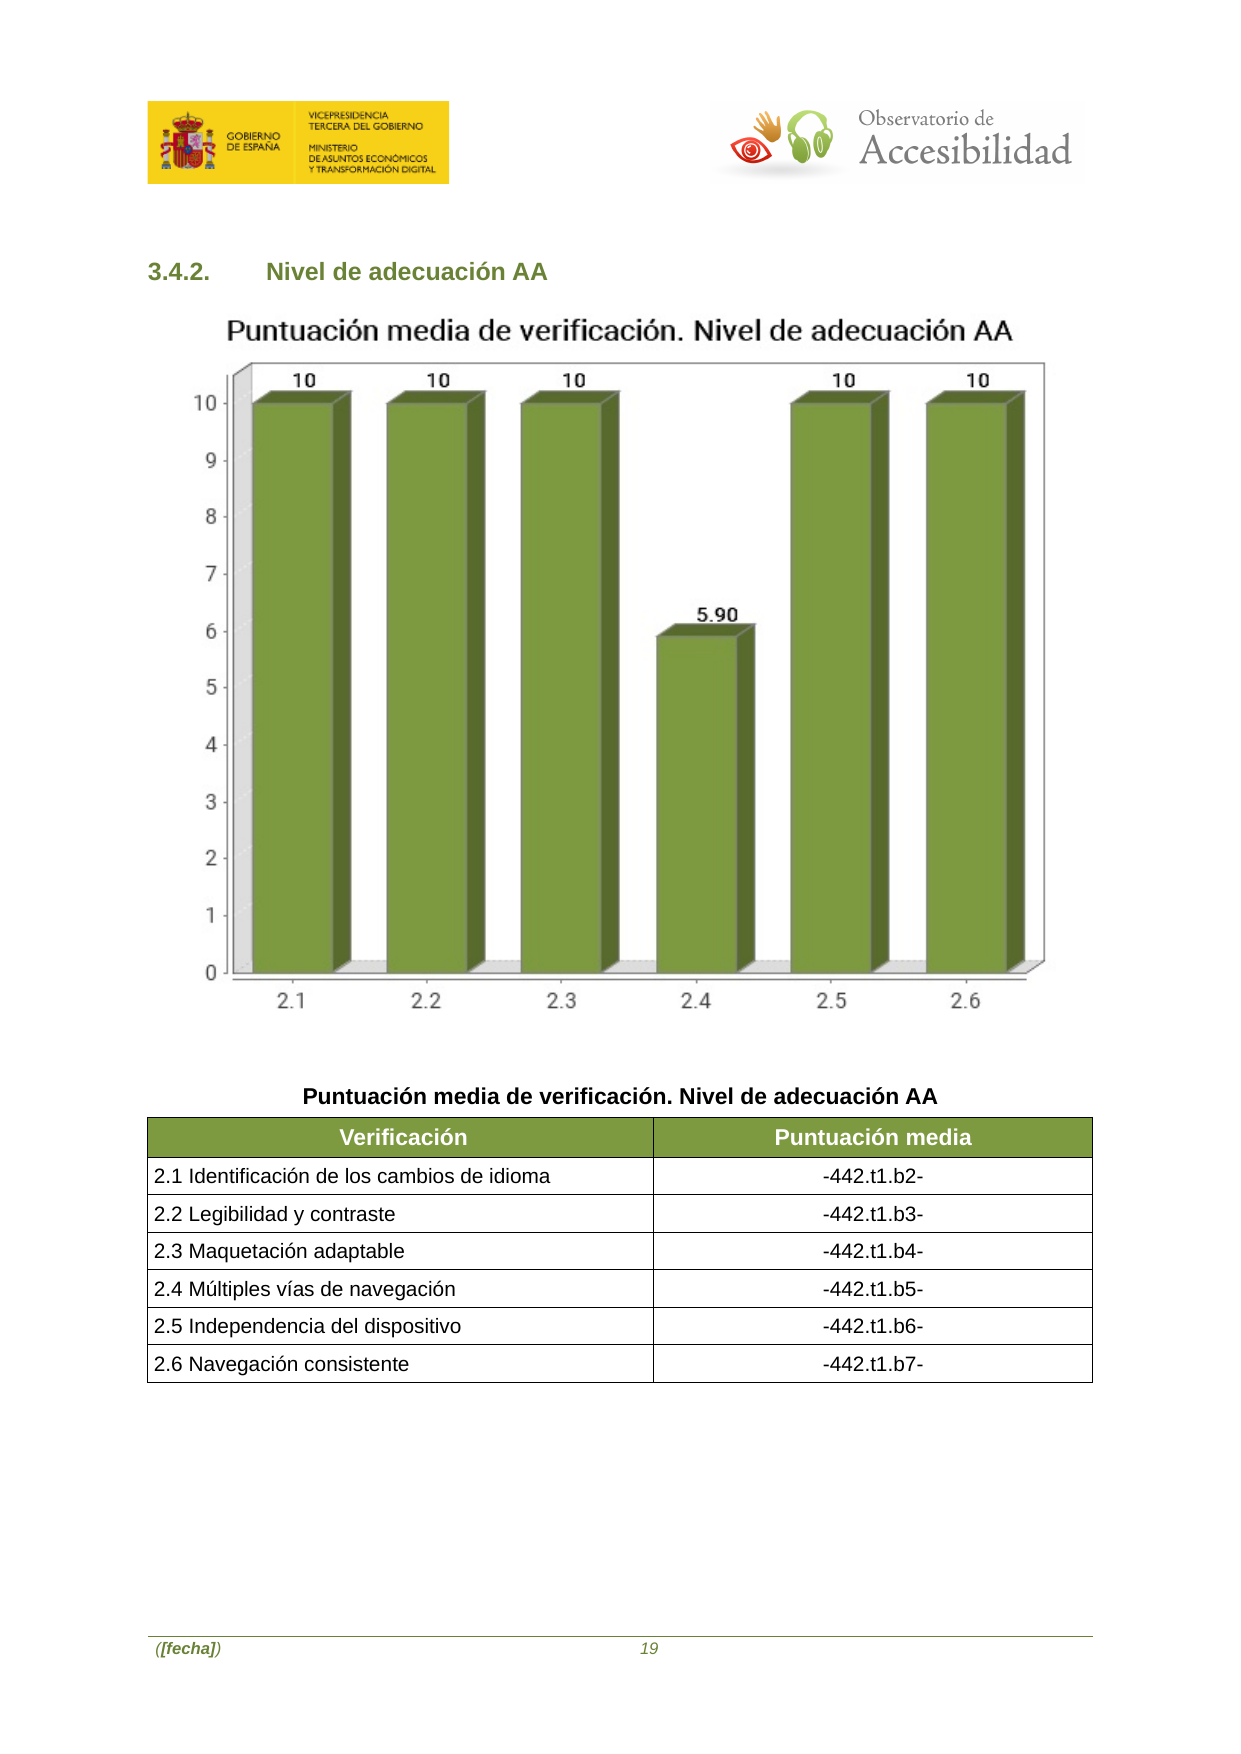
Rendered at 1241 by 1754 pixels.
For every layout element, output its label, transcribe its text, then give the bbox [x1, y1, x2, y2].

table_cell -442.t1.b6- [654, 1308, 1092, 1344]
table_cell 2.4 Múltiples vías de navegación [148, 1270, 653, 1307]
table_cell -442.t1.b4- [654, 1233, 1092, 1269]
table_cell 2.5 Independencia del dispositivo [148, 1308, 653, 1344]
subtitle Nivel de adecuación AA [148, 257, 1092, 286]
picture [147, 101, 450, 184]
table_cell -442.t1.b7- [654, 1345, 1092, 1382]
table_cell -442.t1.b5- [654, 1270, 1092, 1307]
table_cell -442.t1.b2- [654, 1158, 1092, 1194]
text Puntuación media de verificación. Nivel de adecuación AA [148, 1083, 1092, 1109]
table_cell 2.3 Maquetación adaptable [148, 1233, 653, 1269]
picture [710, 101, 1086, 184]
picture [178, 313, 1062, 1024]
table_cell 2.2 Legibilidad y contraste [148, 1195, 653, 1232]
table_header Verificación [148, 1118, 653, 1157]
table_cell -442.t1.b3- [654, 1195, 1092, 1232]
table_cell 2.6 Navegación consistente [148, 1345, 653, 1382]
table_header Puntuación media [654, 1118, 1092, 1157]
table_cell 2.1 Identificación de los cambios de idioma [148, 1158, 653, 1194]
